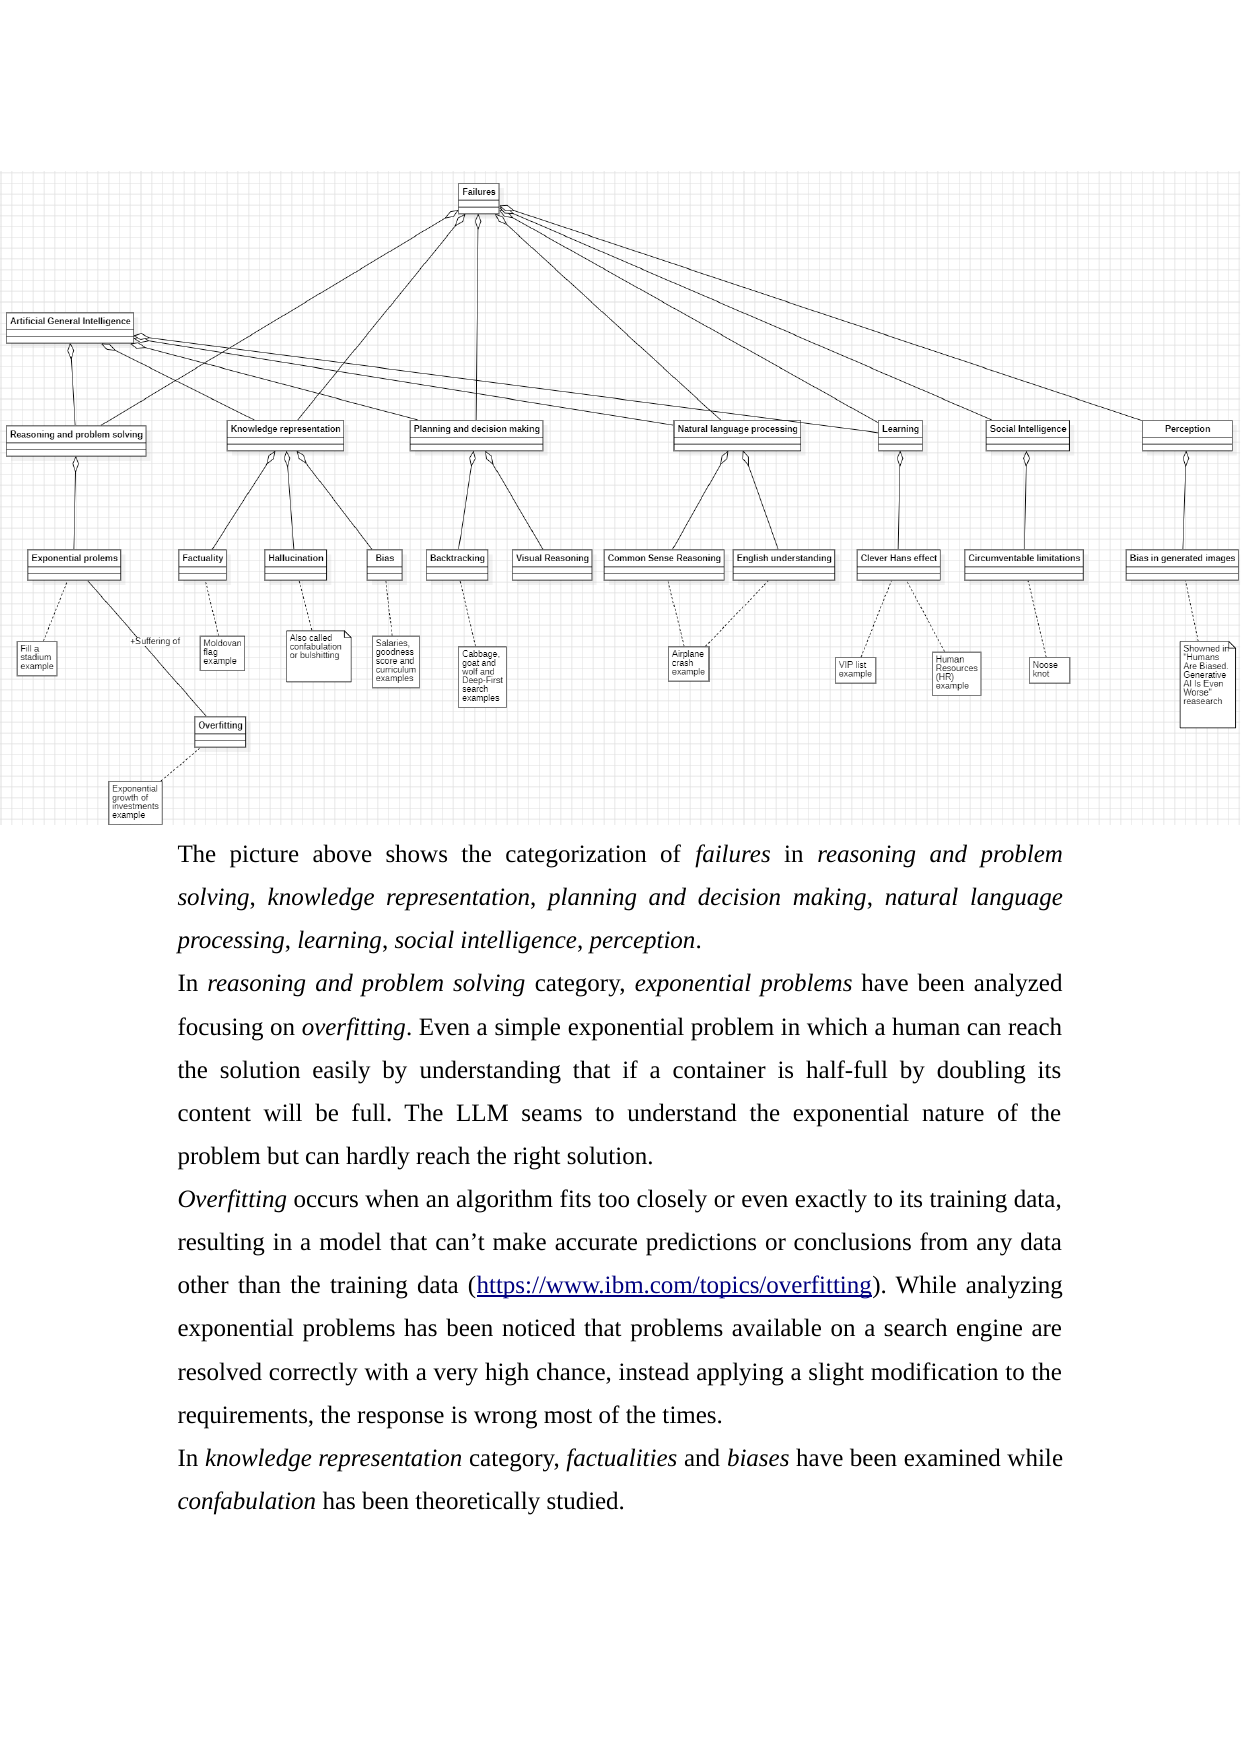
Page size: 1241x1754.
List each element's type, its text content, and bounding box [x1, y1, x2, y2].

text Overfitting occurs when an algorithm fits too closely or even exactly to its training data, resulting in a model that can’t make accurate predictions or conclusions from any data other than the training data (https://www.ibm.com/topics/overfitting). While analyzing exponential problems has been noticed that problems available on a search engine are resolved correctly with a very high chance, instead applying a slight modification to the requirements, the response is wrong most of the times. [177, 1184, 1063, 1428]
text In reasoning and problem solving category, exponential problems have been analyzed focusing on overfitting. Even a simple exponential problem in which a human can reach the solution easily by understanding that if a container is half-full by doubling its content will be full. The LLM seams to understand the exponential nature of the problem but can hardly reach the right solution. [177, 968, 1063, 1170]
picture [0, 171, 1241, 825]
text In knowledge representation category, factualities and biases have been examined while confabulation has been theoretically studied. [177, 1443, 1063, 1515]
text The picture above shows the categorization of failures in reasoning and problem solving, knowledge representation, planning and decision making, natural language processing, learning, social intelligence, perception. [177, 825, 1063, 954]
